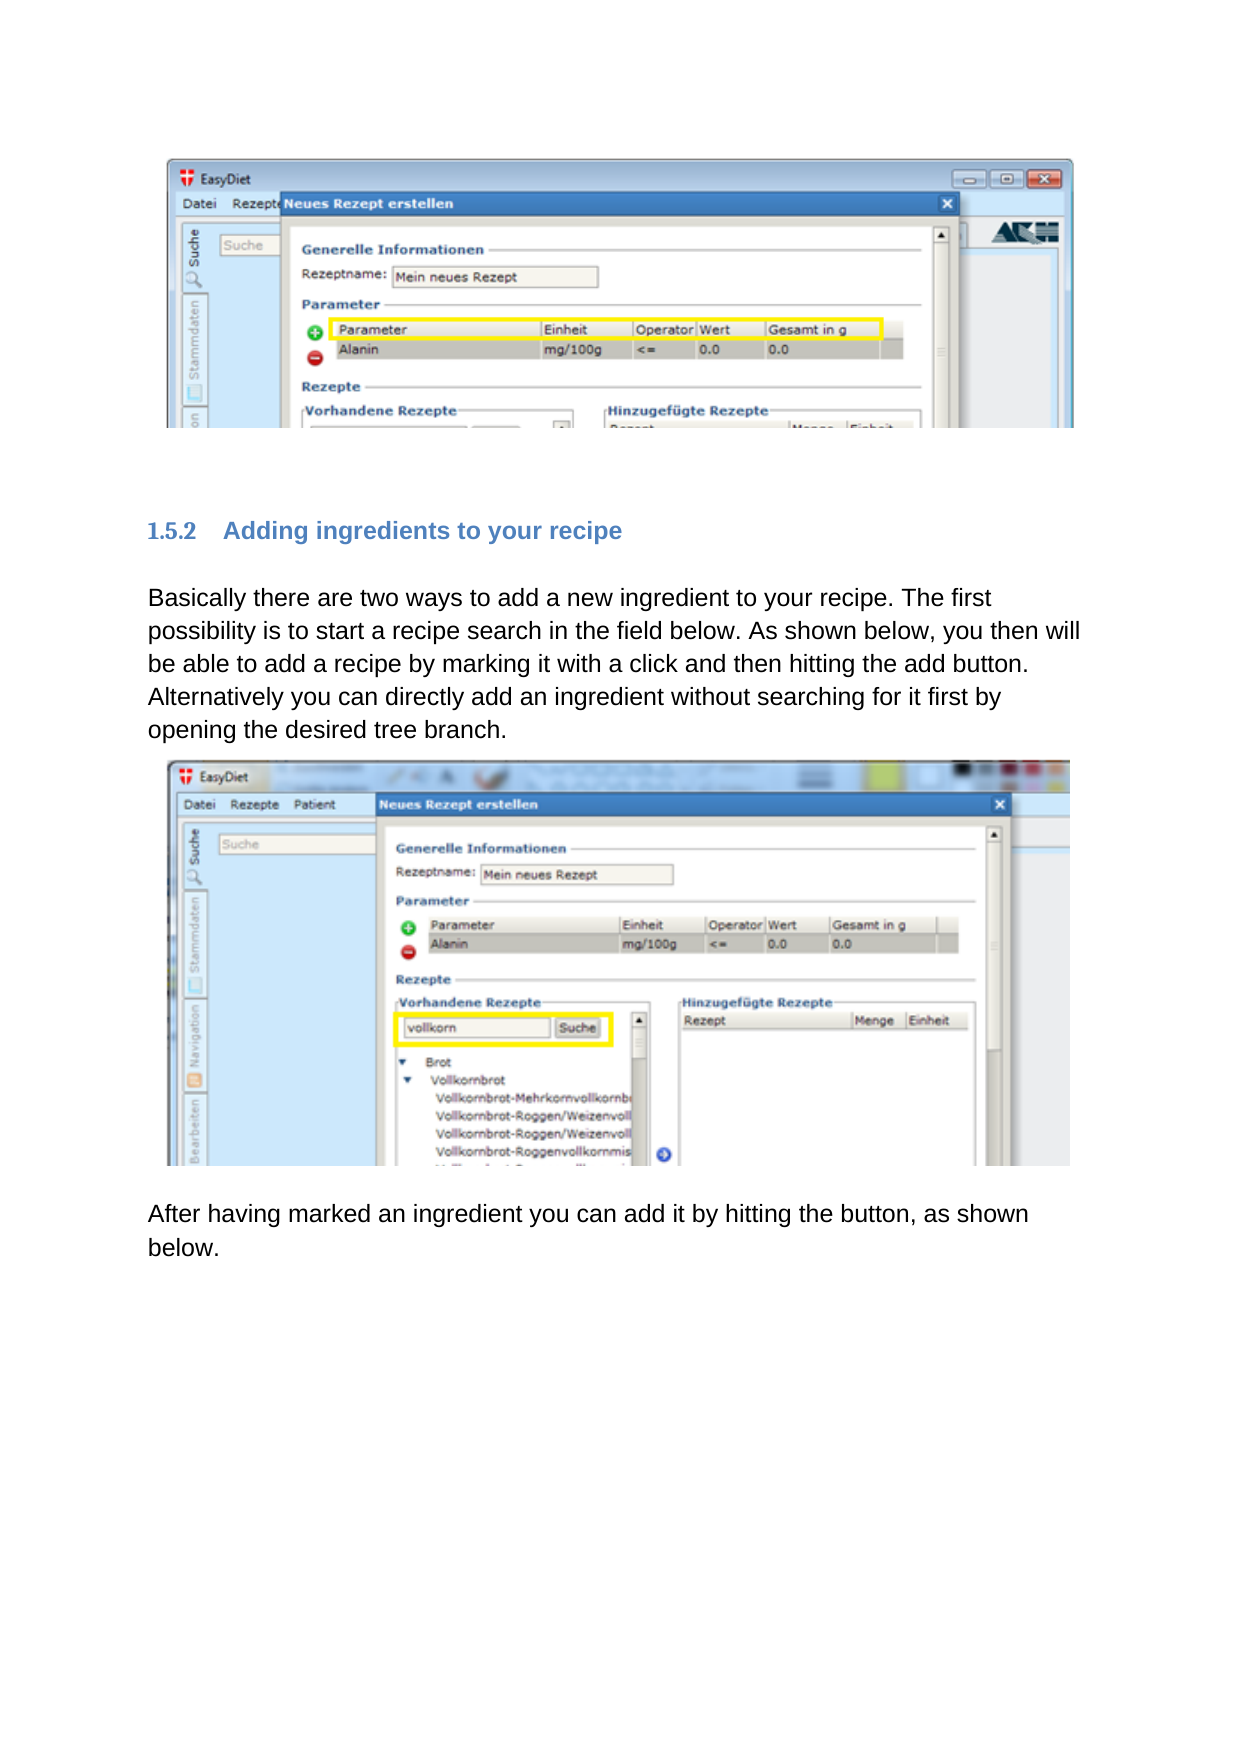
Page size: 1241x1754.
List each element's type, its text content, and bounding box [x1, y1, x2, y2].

picture [164, 757, 1070, 1166]
text Basically there are two ways to add a new ingredient to your recipe. The first possibility is to start a recipe search in the field below. As shown below, you then will be able to add a recipe by marking it with a click and then hitting the add button. Alternatively you can directly add an ingredient without searching for it first by opening the desired tree branch. [148, 583, 1093, 1174]
picture [164, 156, 1077, 428]
subtitle Adding ingredients to your recipe [148, 516, 1093, 579]
text After having marked an ingredient you can add it by hitting the button, as shown below. [148, 1199, 1093, 1261]
